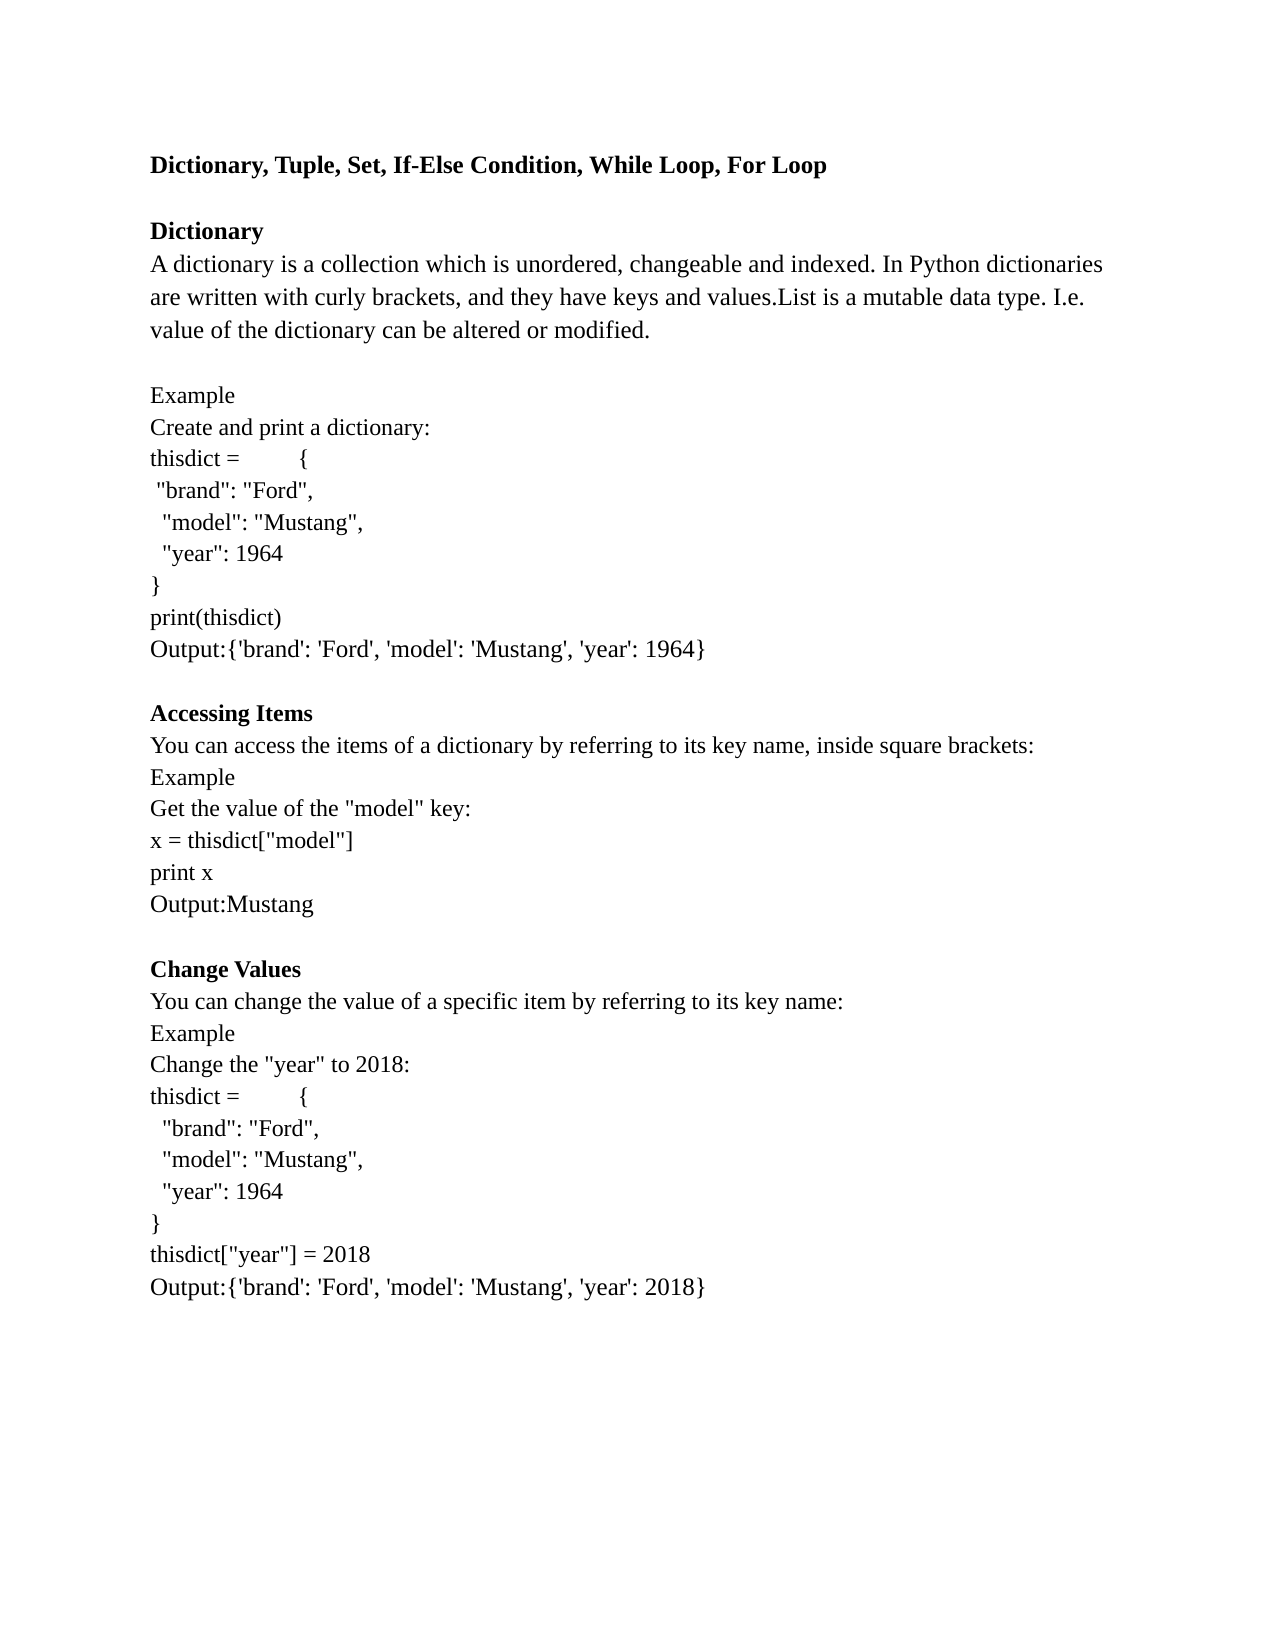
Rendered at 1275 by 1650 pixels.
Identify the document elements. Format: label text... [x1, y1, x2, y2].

text You can change the value of a specific item by referring to its key name: [150, 987, 1125, 1014]
text print x [150, 857, 1125, 885]
text x = thisdict["model"] [150, 826, 1125, 853]
text Change the "year" to 2018: [150, 1050, 1125, 1078]
text Output:Mustang [150, 889, 1125, 918]
text "model": "Mustang", [150, 1145, 1125, 1173]
text Example [150, 1018, 1125, 1046]
text Dictionary [150, 216, 1125, 245]
text A dictionary is a collection which is unordered, changeable and indexed. In Python dictionaries are written with curly brackets, and they have keys and values.List is a mutable data type. I.e. value of the dictionary can be altered or modified. [150, 249, 1125, 344]
text Example Create and print a dictionary: thisdict = { "brand": "Ford", "model": "Mustang", "year": 1964 } print(thisdict) [150, 381, 1125, 630]
text "brand": "Ford", [150, 1113, 1125, 1141]
text Output:{'brand': 'Ford', 'model': 'Mustang', 'year': 2018} [150, 1272, 1125, 1301]
text You can access the items of a dictionary by referring to its key name, inside square brackets: [150, 731, 1125, 758]
text thisdict["year"] = 2018 [150, 1240, 1125, 1268]
text Accessing Items [150, 699, 1125, 727]
text Dictionary, Tuple, Set, If-Else Condition, While Loop, For Loop [150, 150, 1125, 179]
text Change Values [150, 955, 1125, 983]
text "year": 1964 [150, 1177, 1125, 1204]
text Example Get the value of the "model" key: [150, 762, 1125, 822]
text Output:{'brand': 'Ford', 'model': 'Mustang', 'year': 1964} [150, 634, 1125, 663]
text thisdict = { [150, 1082, 1125, 1109]
text } [150, 1208, 1125, 1236]
